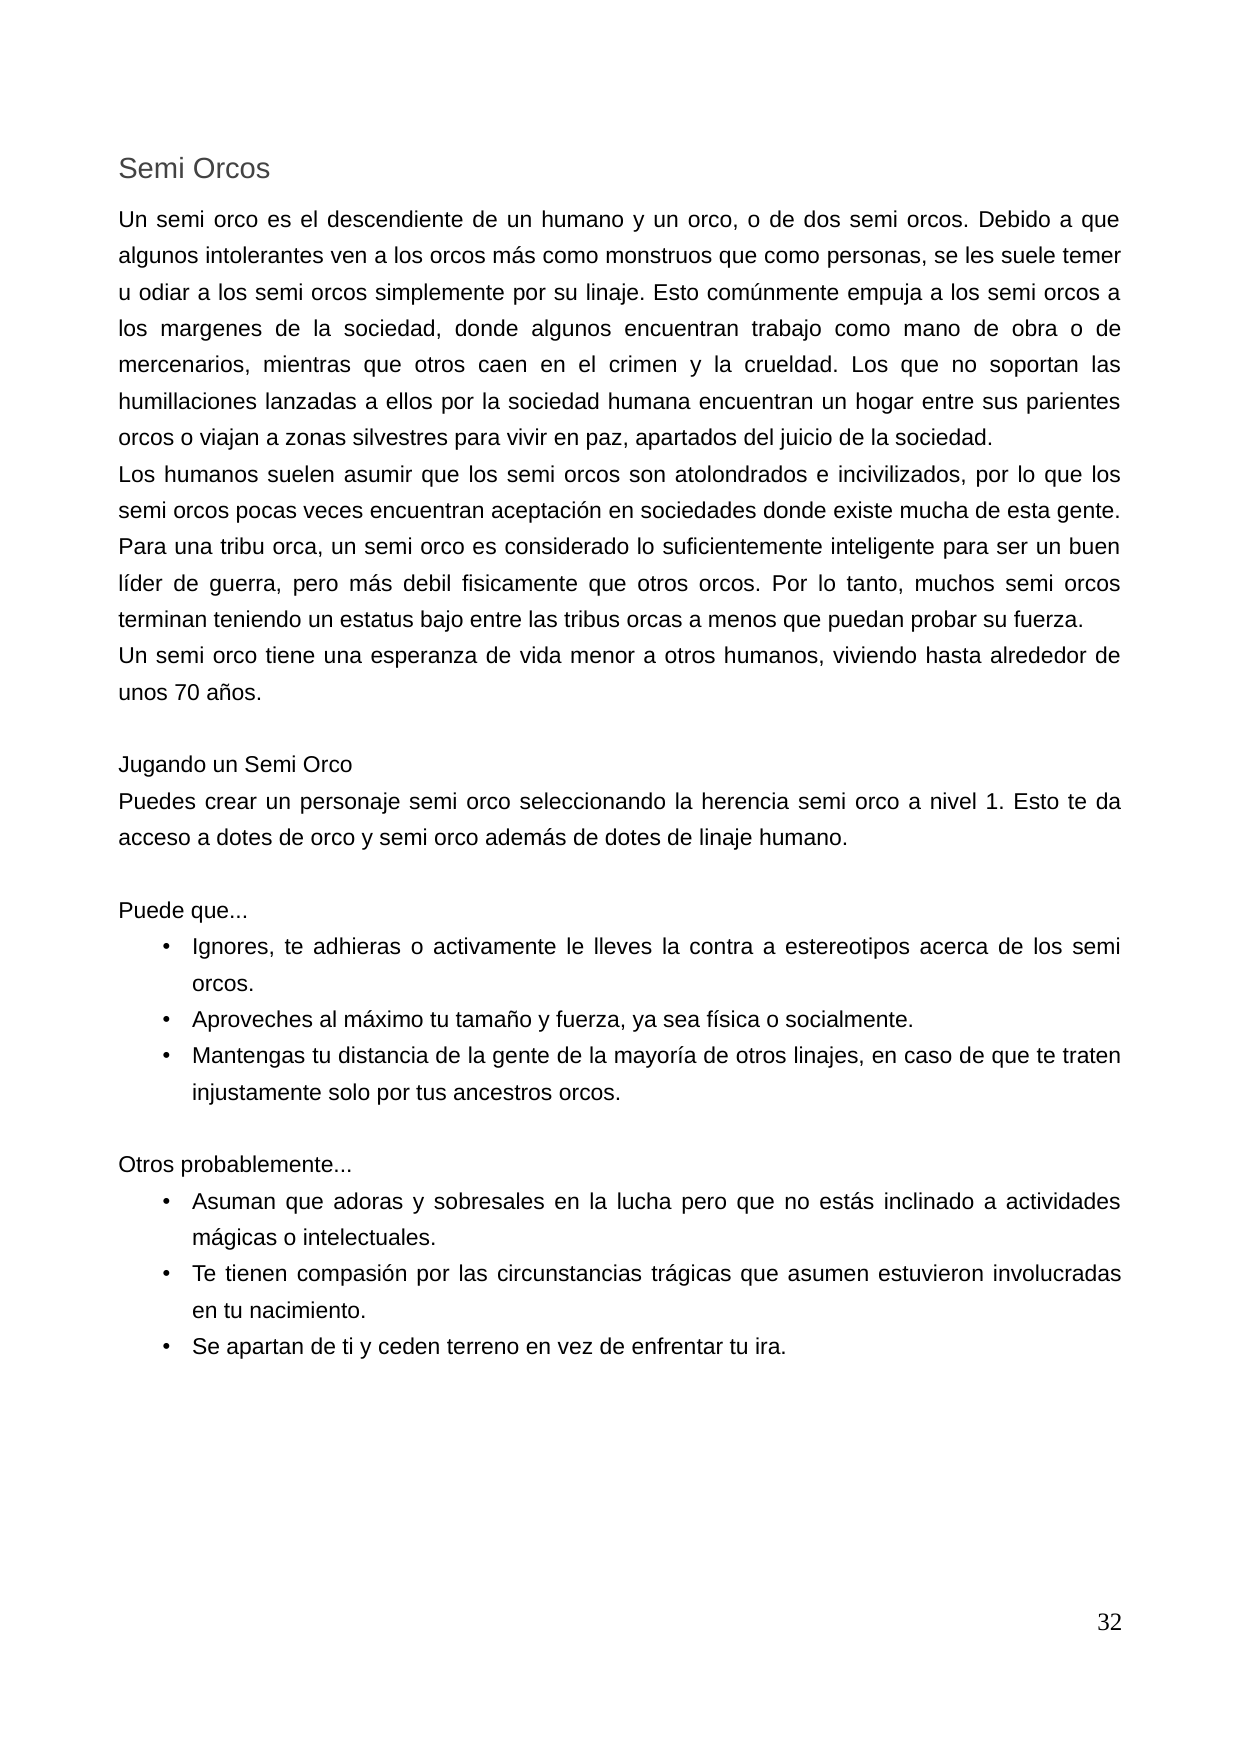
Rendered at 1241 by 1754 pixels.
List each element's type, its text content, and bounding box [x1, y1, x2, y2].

list Mantengas tu distancia de la gente de la mayoría de otros linajes, en caso de que te traten injustamente solo por tus ancestros orcos. [162, 1042, 1122, 1105]
text Un semi orco tiene una esperanza de vida menor a otros humanos, viviendo hasta alrededor de unos 70 años. [118, 642, 1122, 705]
text Los humanos suelen asumir que los semi orcos son atolondrados e incivilizados, por lo que los semi orcos pocas veces encuentran aceptación en sociedades donde existe mucha de esta gente. Para una tribu orca, un semi orco es considerado lo suficientemente inteligente para ser un buen líder de guerra, pero más debil fisicamente que otros orcos. Por lo tanto, muchos semi orcos terminan teniendo un estatus bajo entre las tribus orcas a menos que puedan probar su fuerza. [118, 461, 1122, 632]
list Te tienen compasión por las circunstancias trágicas que asumen estuvieron involucradas en tu nacimiento. [162, 1260, 1122, 1323]
text Jugando un Semi Orco [118, 751, 1122, 778]
text Un semi orco es el descendiente de un humano y un orco, o de dos semi orcos. Debido a que algunos intolerantes ven a los orcos más como monstruos que como personas, se les suele temer u odiar a los semi orcos simplemente por su linaje. Esto comúnmente empuja a los semi orcos a los margenes de la sociedad, donde algunos encuentran trabajo como mano de obra o de mercenarios, mientras que otros caen en el crimen y la crueldad. Los que no soportan las humillaciones lanzadas a ellos por la sociedad humana encuentran un hogar entre sus parientes orcos o viajan a zonas silvestres para vivir en paz, apartados del juicio de la sociedad. [118, 206, 1122, 451]
subtitle Semi Orcos [118, 151, 1122, 185]
text Otros probablemente... [118, 1151, 1122, 1178]
list Se apartan de ti y ceden terreno en vez de enfrentar tu ira. [162, 1333, 1122, 1359]
list Ignores, te adhieras o activamente le lleves la contra a estereotipos acerca de los semi orcos. [162, 933, 1122, 996]
list Asuman que adoras y sobresales en la lucha pero que no estás inclinado a actividades mágicas o intelectuales. [162, 1188, 1122, 1250]
text Puede que... [118, 897, 1122, 923]
text Puedes crear un personaje semi orco seleccionando la herencia semi orco a nivel 1. Esto te da acceso a dotes de orco y semi orco además de dotes de linaje humano. [118, 788, 1122, 850]
list Aproveches al máximo tu tamaño y fuerza, ya sea física o socialmente. [162, 1006, 1122, 1032]
